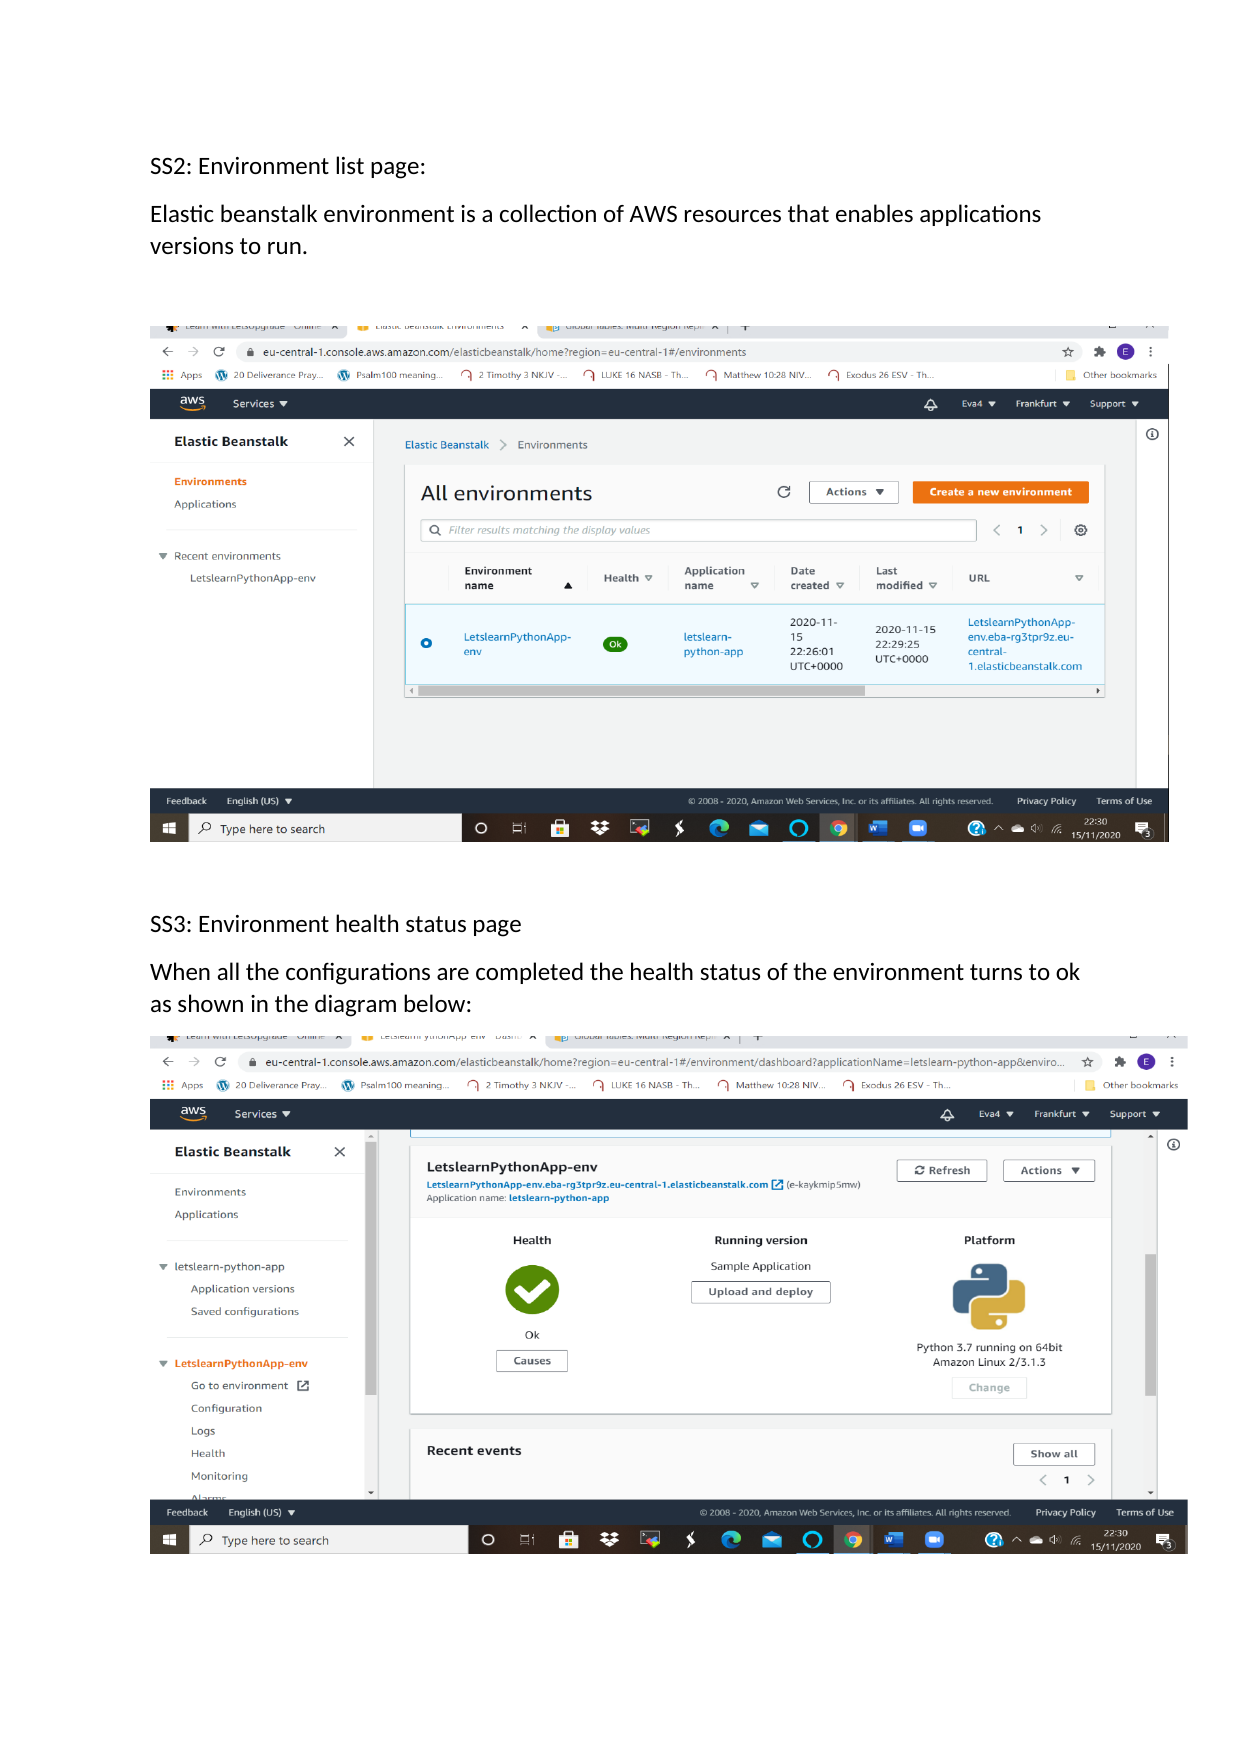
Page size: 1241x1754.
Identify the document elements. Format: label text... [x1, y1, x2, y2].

text Elastic beanstalk environment is a collection of AWS resources that enables applications versions to run. [150, 198, 1090, 261]
text SS2: Environment list page: [150, 150, 1090, 181]
text When all the configurations are completed the health status of the environment turns to ok as shown in the diagram below: [150, 956, 1090, 1018]
text SS3: Environment health status page [150, 908, 1090, 938]
